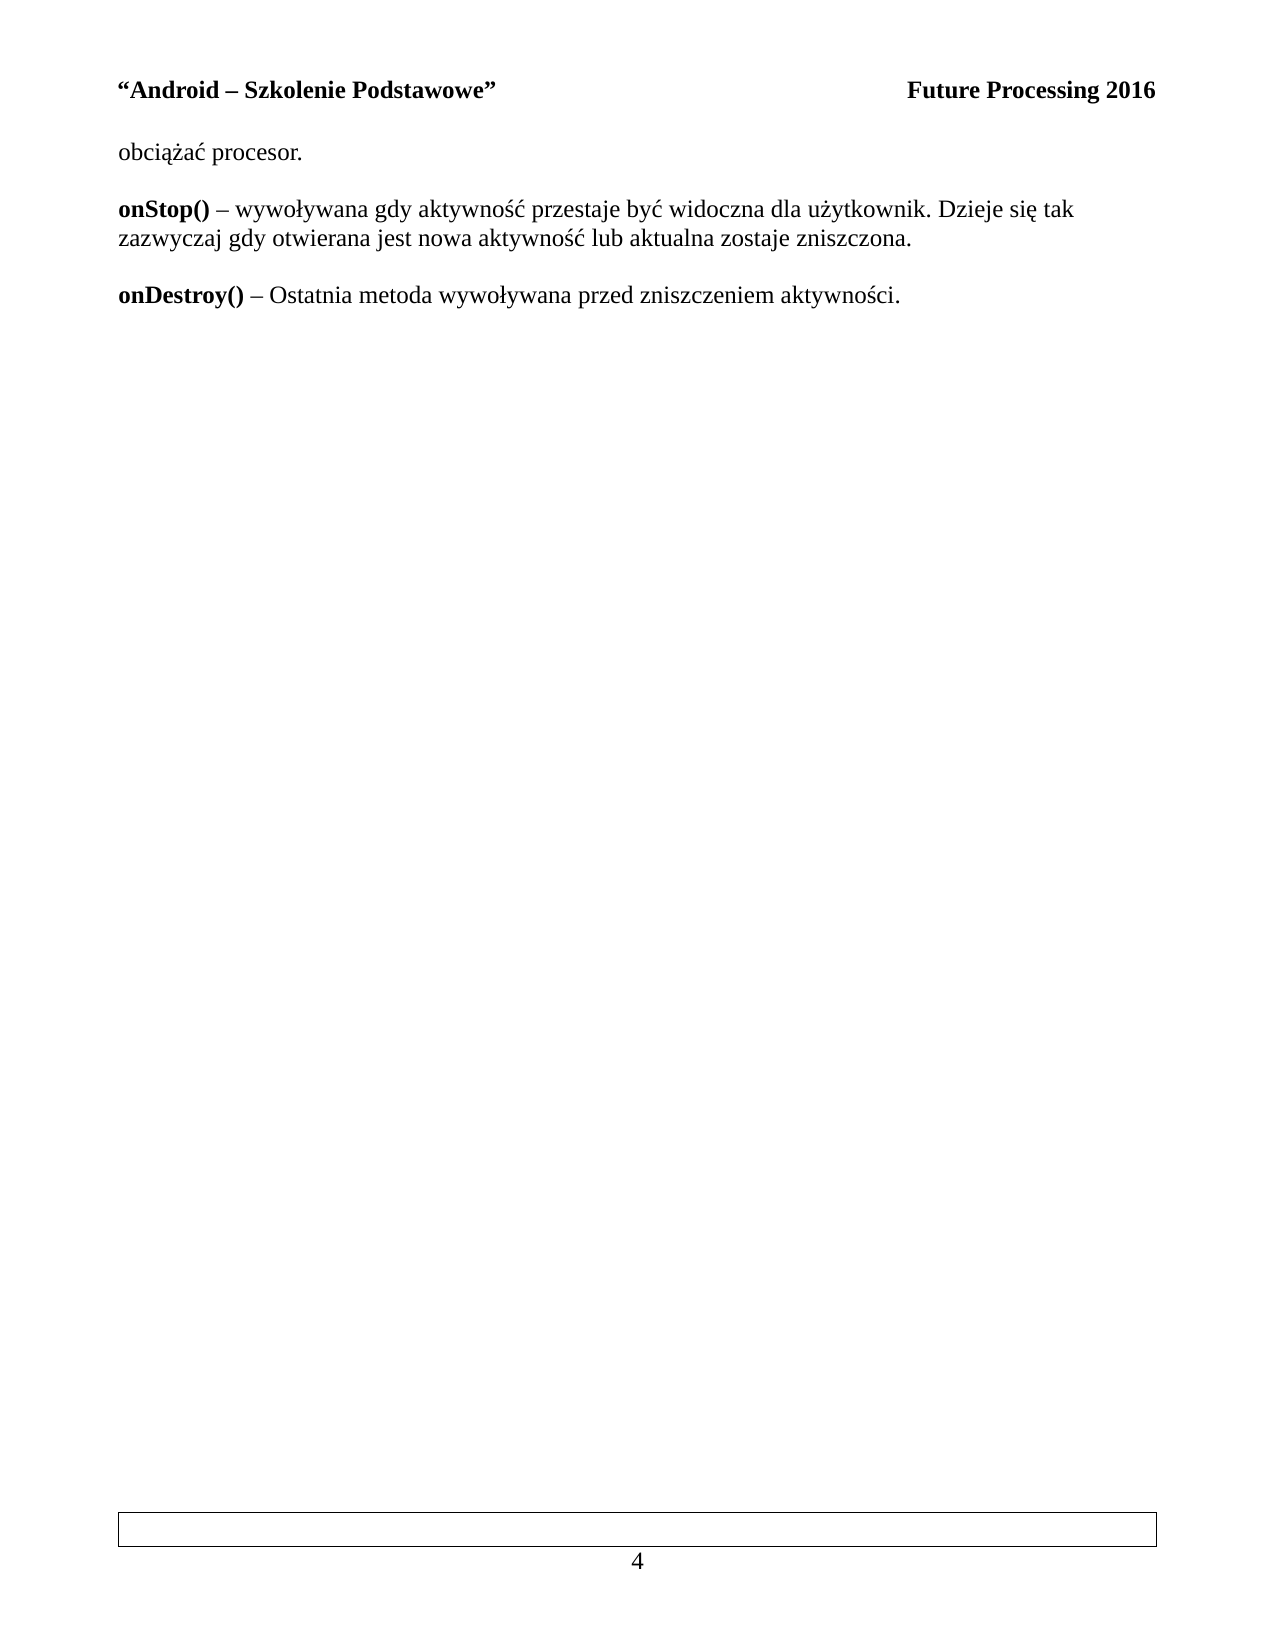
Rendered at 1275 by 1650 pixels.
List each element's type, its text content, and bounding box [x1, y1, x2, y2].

text onStop() – wywoływana gdy aktywność przestaje być widoczna dla użytkownik. Dzieje się tak zazwyczaj gdy otwierana jest nowa aktywność lub aktualna zostaje zniszczona. [118, 194, 1157, 252]
text onDestroy() – Ostatnia metoda wywoływana przed zniszczeniem aktywności. [118, 280, 1157, 309]
text obciążać procesor. [118, 137, 1157, 165]
